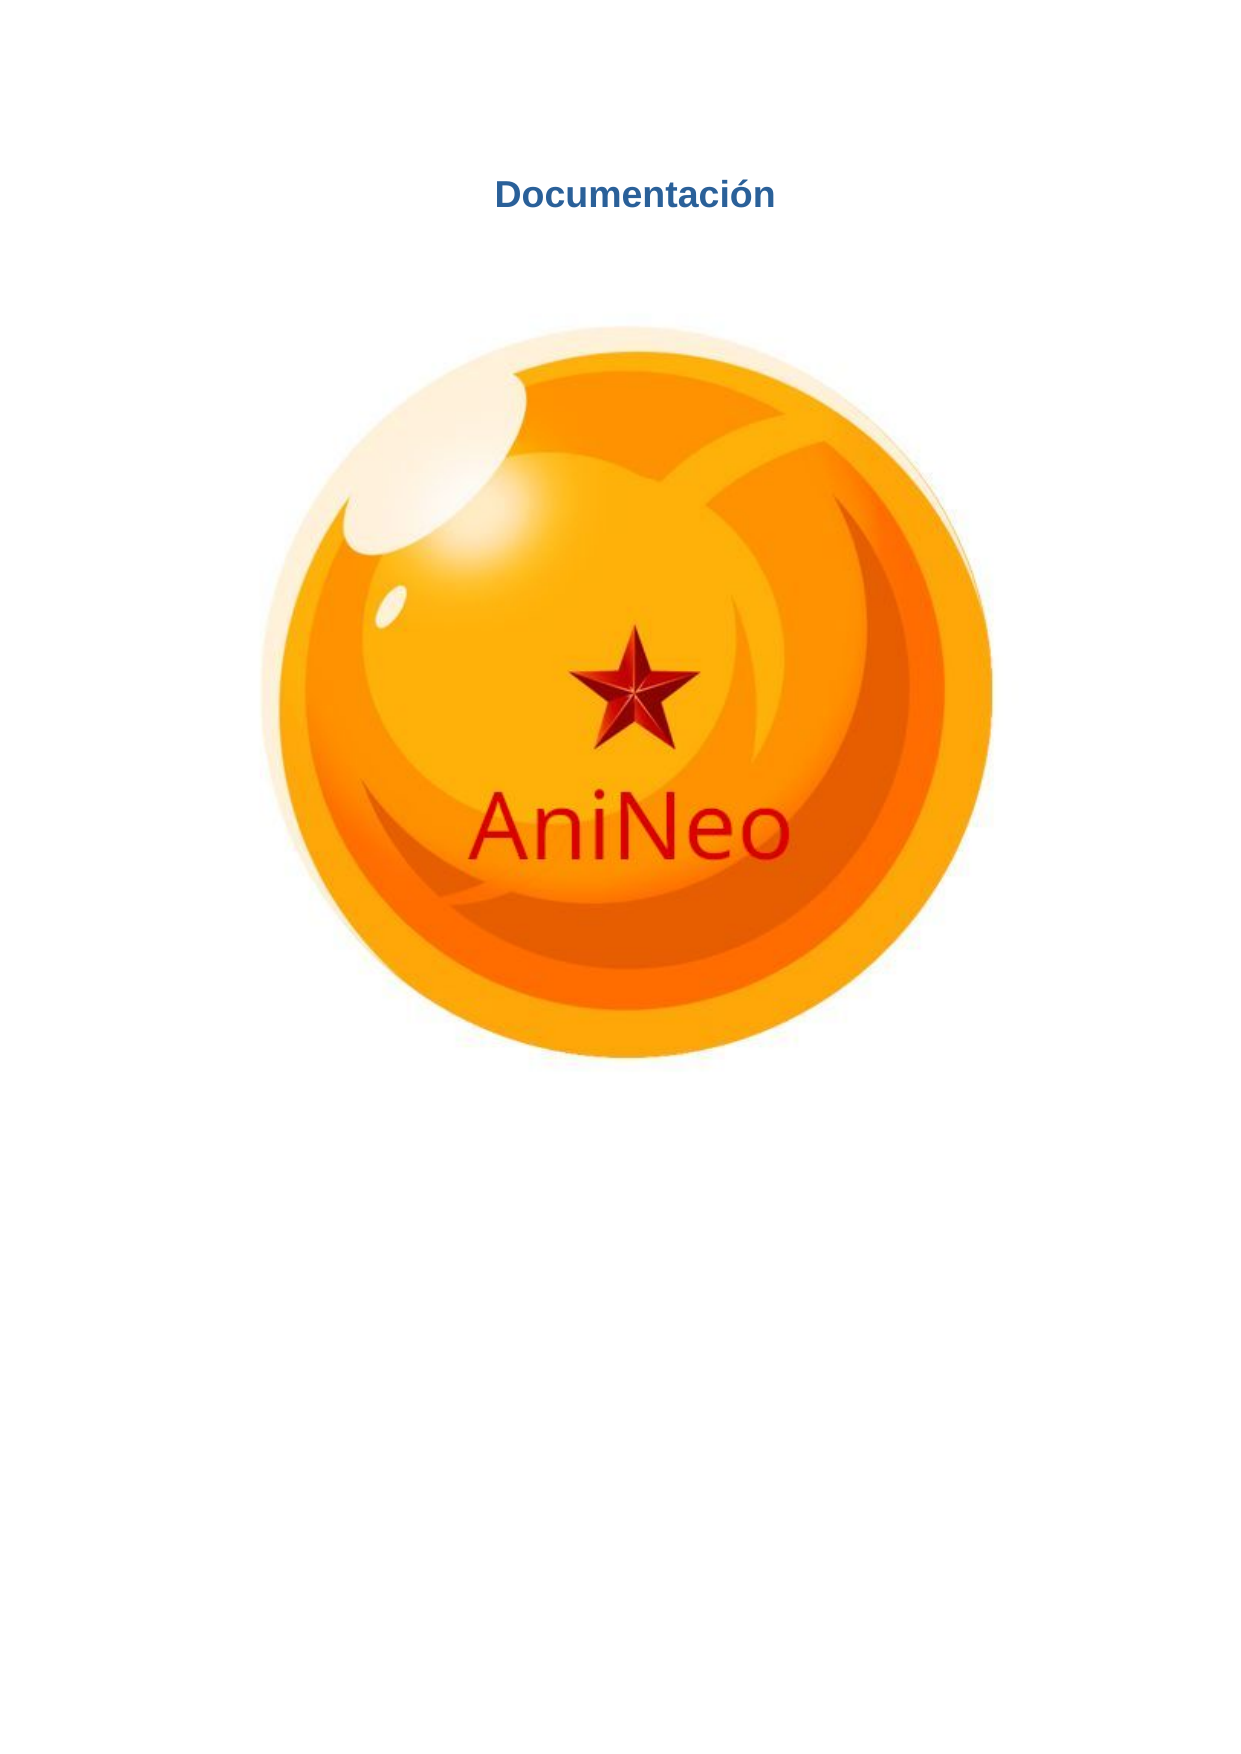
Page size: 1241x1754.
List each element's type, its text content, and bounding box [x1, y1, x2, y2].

subtitle Documentación [207, 173, 1063, 216]
picture [187, 265, 1103, 1182]
